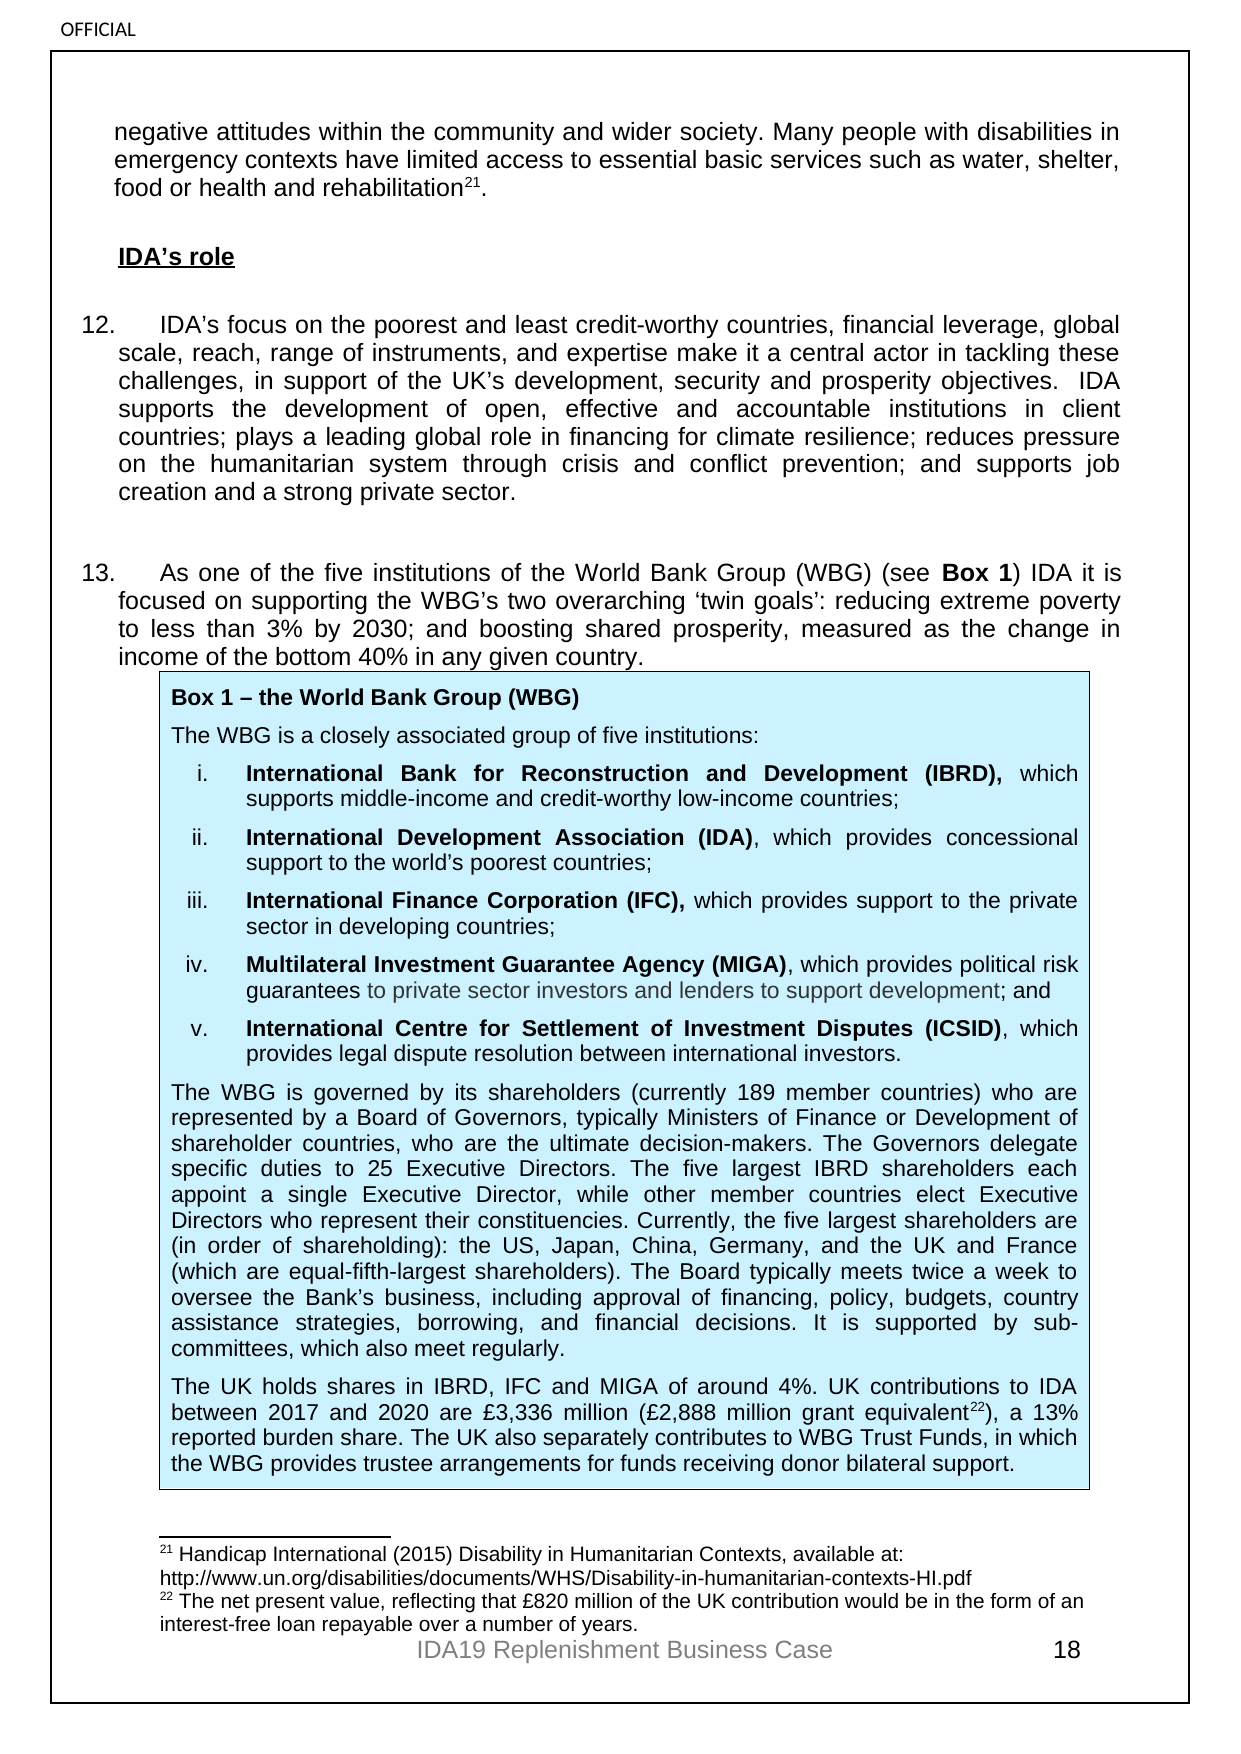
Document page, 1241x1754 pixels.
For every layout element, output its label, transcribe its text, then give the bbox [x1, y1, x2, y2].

list Handicap International (2015) Disability in Humanitarian Contexts, available at: http://www.un.org/disabilities/documents/WHS/Disability-in-humanitarian-contexts-HI.pdf [159, 1543, 1081, 1589]
list As one of the five institutions of the World Bank Group (WBG) (see Box 1) IDA it is focused on supporting the WBG’s two overarching ‘twin goals’: reducing extreme poverty to less than 3% by 2030; and boosting shared prosperity, measured as the change in income of the bottom 40% in any given country. [81, 559, 1122, 671]
list negative attitudes within the community and wider society. Many people with disabilities in emergency contexts have limited access to essential basic services such as water, shelter, food or health and rehabilitation. [114, 118, 1122, 202]
list IDA’s focus on the poorest and least credit-worthy countries, financial leverage, global scale, reach, range of instruments, and expertise make it a central actor in tackling these challenges, in support of the UK’s development, security and prosperity objectives. IDA supports the development of open, effective and accountable institutions in client countries; plays a leading global role in financing for climate resilience; reduces pressure on the humanitarian system through crisis and conflict prevention; and supports job creation and a strong private sector. [81, 311, 1122, 506]
table_header Box 1 – the World Bank Group (WBG) The WBG is a closely associated group of five institutions: International Bank for Reconstruction and Development (IBRD), which supports middle-income and credit-worthy low-income countries; International Development Association (IDA), which provides concessional support to the world’s poorest countries; International Finance Corporation (IFC), which provides support to the private sector in developing countries; Multilateral Investment Guarantee Agency (MIGA), which provides political risk guarantees to private sector investors and lenders to support development; and International Centre for Settlement of Investment Disputes (ICSID), which provides legal dispute resolution between international investors. The WBG is governed by its shareholders (currently 189 member countries) who are represented by a Board of Governors, typically Ministers of Finance or Development of shareholder countries, who are the ultimate decision-makers. The Governors delegate specific duties to 25 Executive Directors. The five largest IBRD shareholders each appoint a single Executive Director, while other member countries elect Executive Directors who represent their constituencies. Currently, the five largest shareholders are (in order of shareholding): the US, Japan, China, Germany, and the UK and France (which are equal-fifth-largest shareholders). The Board typically meets twice a week to oversee the Bank’s business, including approval of financing, policy, budgets, country assistance strategies, borrowing, and financial decisions. It is supported by sub-committees, which also meet regularly. The UK holds shares in IBRD, IFC and MIGA of around 4%. UK contributions to IDA between 2017 and 2020 are £3,336 million (£2,888 million grant equivalent), a 13% reported burden share. The UK also separately contributes to WBG Trust Funds, in which the WBG provides trustee arrangements for funds receiving donor bilateral support. [160, 672, 1089, 1488]
list IDA’s role [118, 242, 1122, 270]
